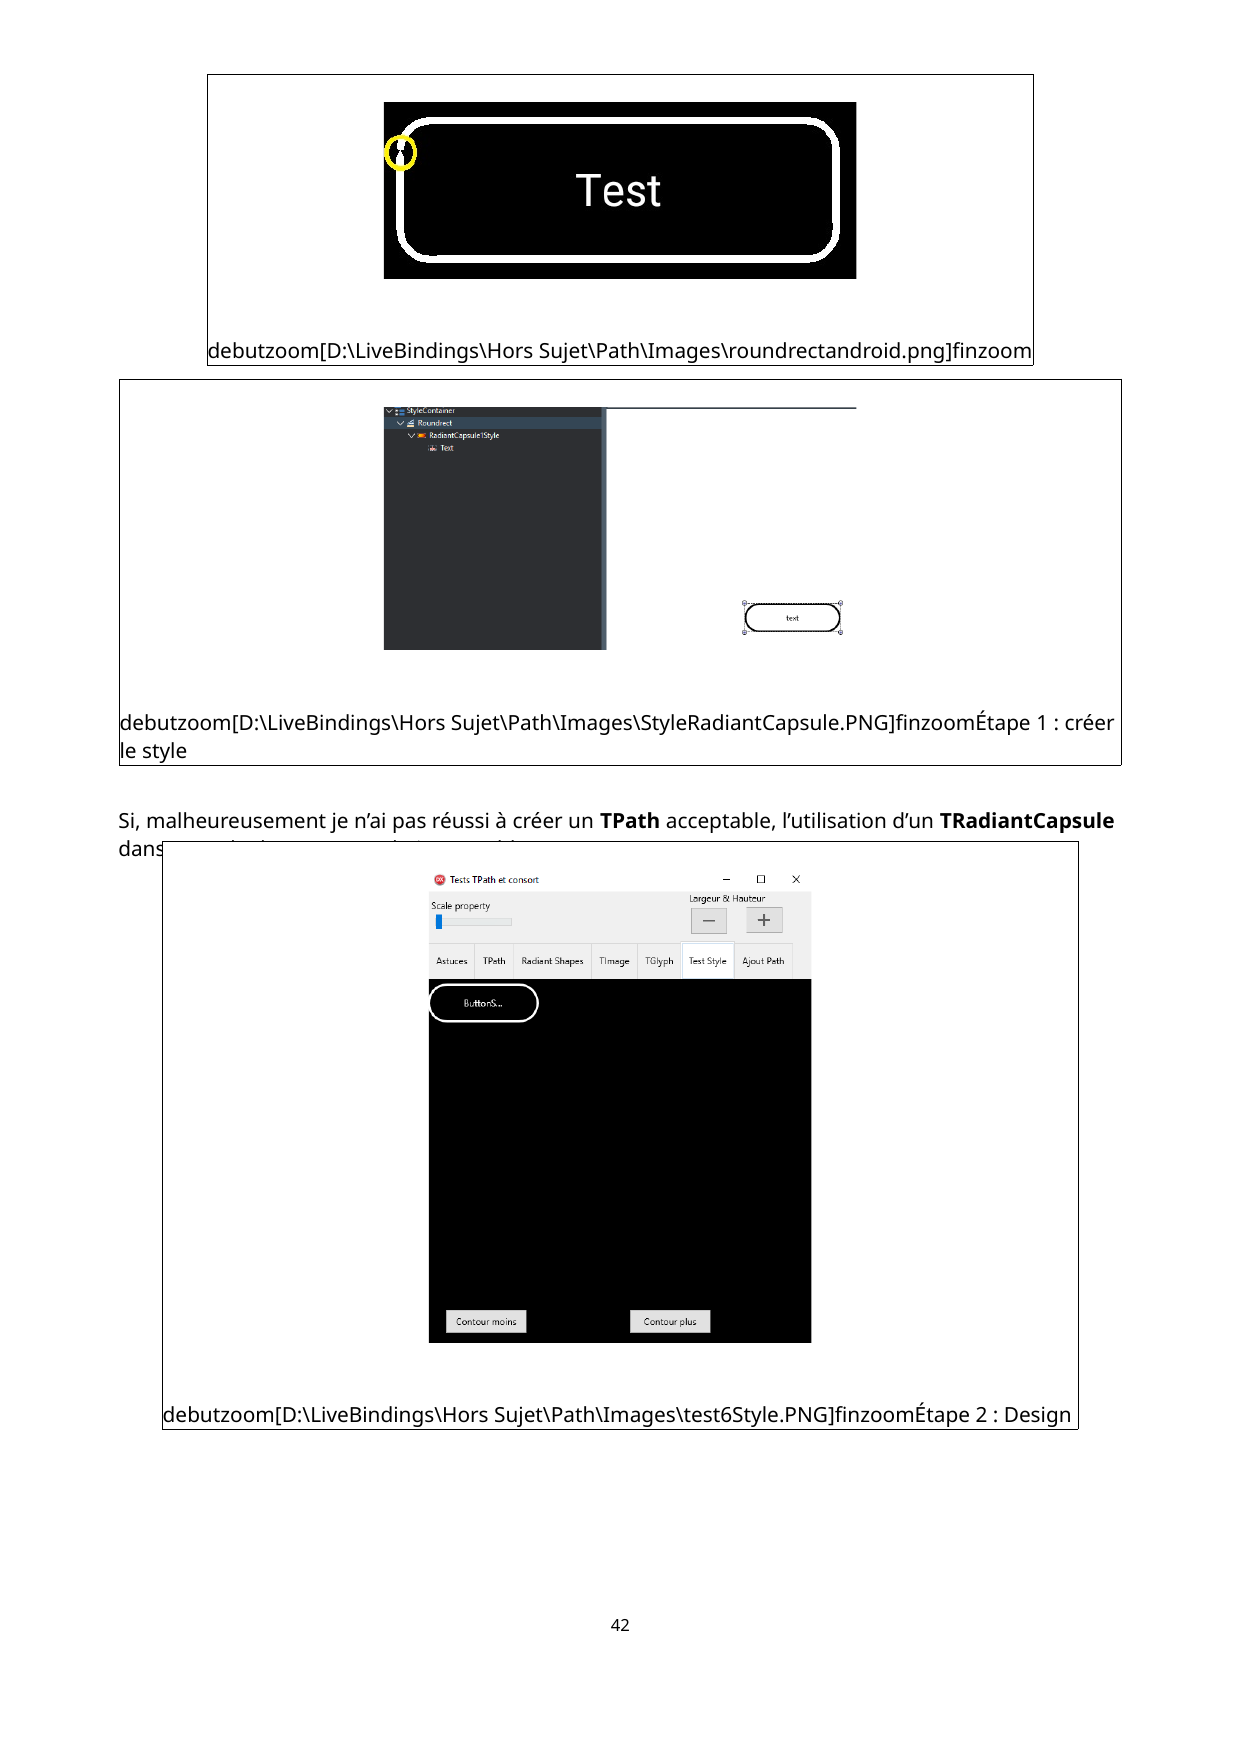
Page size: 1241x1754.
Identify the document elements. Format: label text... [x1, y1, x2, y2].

picture [428, 870, 812, 1343]
text debutzoom[D:\LiveBindings\Hors Sujet\Path\Images\test6Style.PNG]finzoomÉtape 2 : Design [163, 1400, 1078, 1429]
text debutzoom[D:\LiveBindings\Hors Sujet\Path\Images\roundrectandroid.png]finzoom [208, 337, 1033, 365]
picture [383, 407, 857, 650]
text Si, malheureusement je n’ai pas réussi à créer un TPath acceptable, l’utilisation d’un TRadiantCapsule dans un style donne un rendu impeccable. [118, 806, 1122, 863]
text debutzoom[D:\LiveBindings\Hors Sujet\Path\Images\StyleRadiantCapsule.PNG]finzoomÉtape 1 : créer le style [120, 708, 1121, 764]
picture [383, 102, 857, 279]
